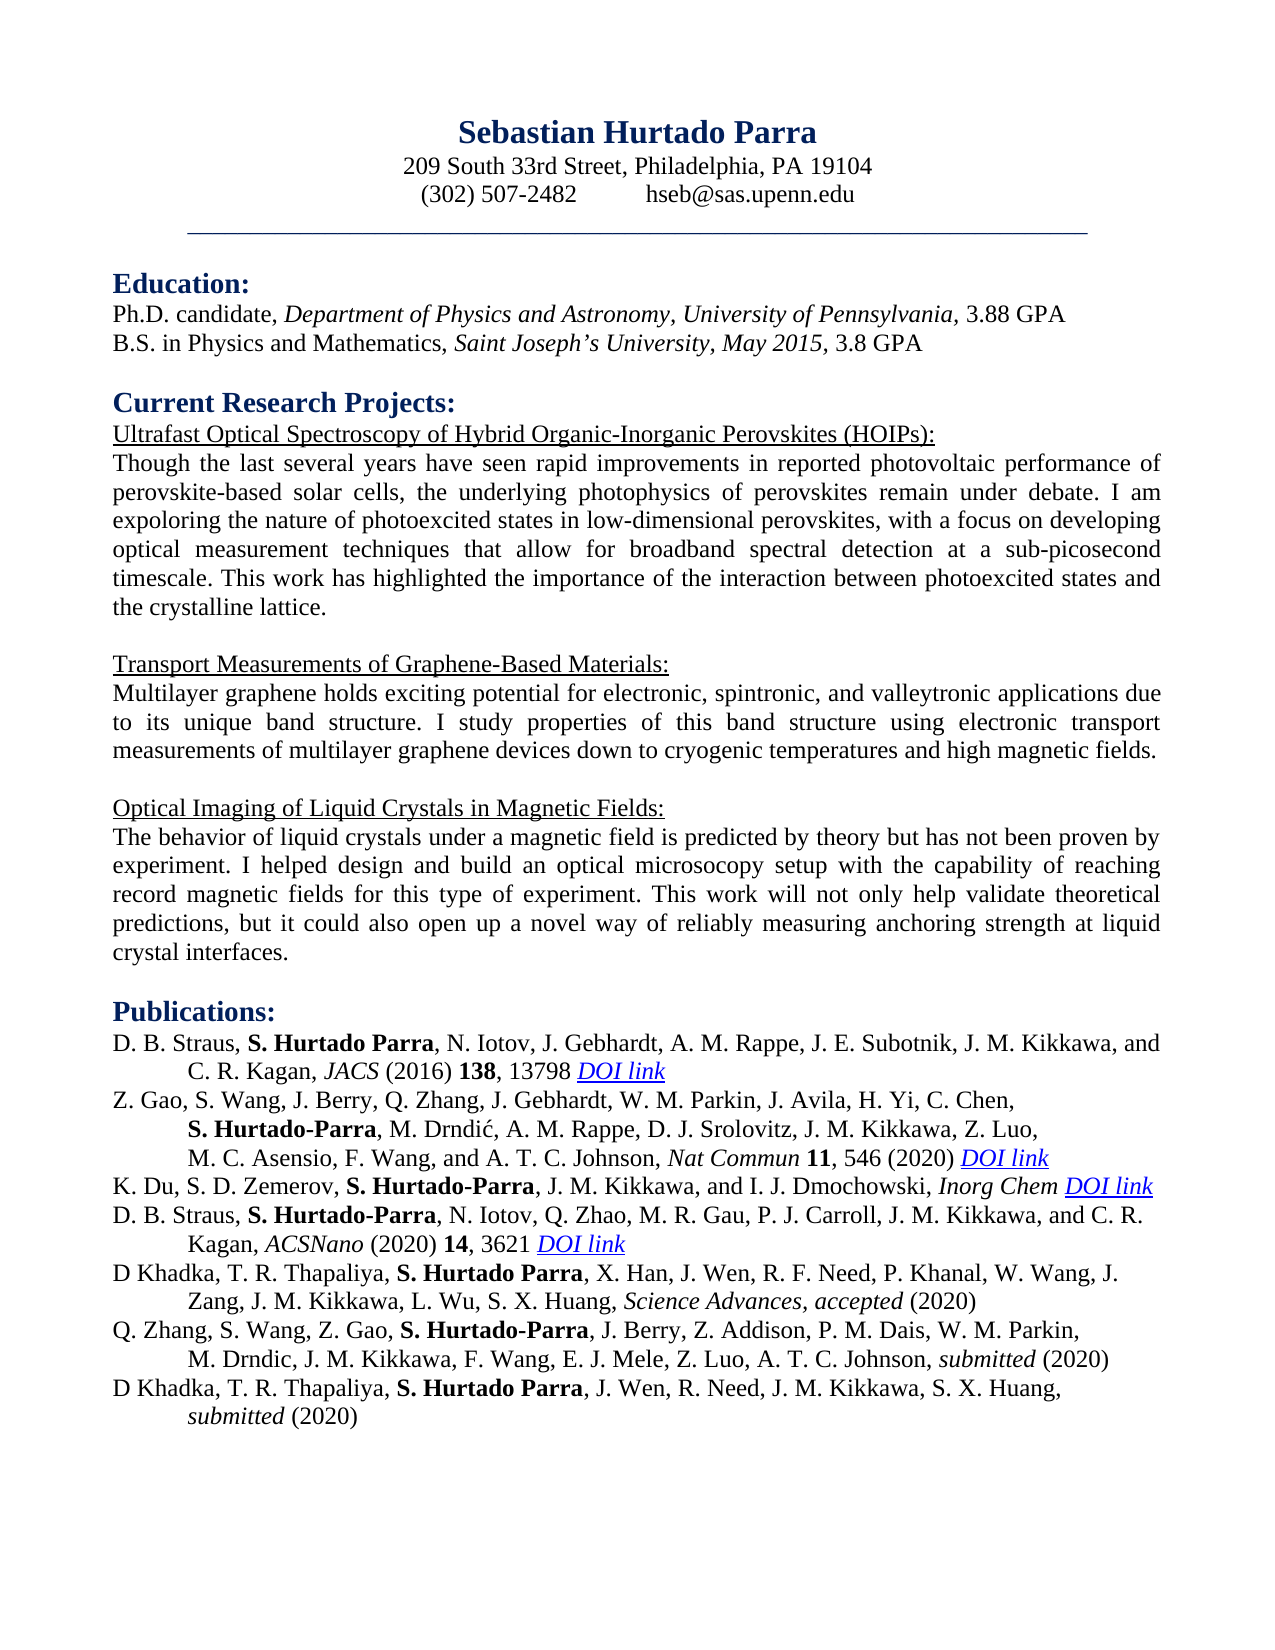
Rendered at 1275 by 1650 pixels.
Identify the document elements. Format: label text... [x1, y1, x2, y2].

text D. B. Straus, S. Hurtado Parra, N. Iotov, J. Gebhardt, A. M. Rappe, J. E. Subotnik, J. M. Kikkawa, and C. R. Kagan, JACS (2016) 138, 13798 DOI link [112, 1028, 1162, 1085]
text Z. Gao, S. Wang, J. Berry, Q. Zhang, J. Gebhardt, W. M. Parkin, J. Avila, H. Yi, C. Chen, [112, 1085, 1162, 1114]
text The behavior of liquid crystals under a magnetic field is predicted by theory but has not been proven by experiment. I helped design and build an optical microsocopy setup with the capability of reaching record magnetic fields for this type of experiment. This work will not only help validate theoretical predictions, but it could also open up a novel way of reliably measuring anchoring strength at liquid crystal interfaces. [112, 822, 1162, 965]
text M. Drndic, J. M. Kikkawa, F. Wang, E. J. Mele, Z. Luo, A. T. C. Johnson, submitted (2020) [112, 1344, 1162, 1373]
text D. B. Straus, S. Hurtado-Parra, N. Iotov, Q. Zhao, M. R. Gau, P. J. Carroll, J. M. Kikkawa, and C. R. Kagan, ACSNano (2020) 14, 3621 DOI link [112, 1200, 1162, 1258]
text Q. Zhang, S. Wang, Z. Gao, S. Hurtado-Parra, J. Berry, Z. Addison, P. M. Dais, W. M. Parkin, [112, 1315, 1162, 1344]
text Ultrafast Optical Spectroscopy of Hybrid Organic-Inorganic Perovskites (HOIPs): [112, 419, 1162, 448]
text D Khadka, T. R. Thapaliya, S. Hurtado Parra, J. Wen, R. Need, J. M. Kikkawa, S. X. Huang, submitted (2020) [112, 1373, 1162, 1430]
text S. Hurtado-Parra, M. Drndić, A. M. Rappe, D. J. Srolovitz, J. M. Kikkawa, Z. Luo, [112, 1114, 1162, 1143]
text Multilayer graphene holds exciting potential for electronic, spintronic, and valleytronic applications due to its unique band structure. I study properties of this band structure using electronic transport measurements of multilayer graphene devices down to cryogenic temperatures and high magnetic fields. [112, 678, 1162, 764]
text Current Research Projects: [112, 386, 1162, 419]
text Optical Imaging of Liquid Crystals in Magnetic Fields: [112, 793, 1162, 822]
text D Khadka, T. R. Thapaliya, S. Hurtado Parra, X. Han, J. Wen, R. F. Need, P. Khanal, W. Wang, J. Zang, J. M. Kikkawa, L. Wu, S. X. Huang, Science Advances, accepted (2020) [112, 1258, 1162, 1315]
text K. Du, S. D. Zemerov, S. Hurtado-Parra, J. M. Kikkawa, and I. J. Dmochowski, Inorg Chem DOI link [112, 1171, 1162, 1200]
text Though the last several years have seen rapid improvements in reported photovoltaic performance of perovskite-based solar cells, the underlying photophysics of perovskites remain under debate. I am expoloring the nature of photoexcited states in low-dimensional perovskites, with a focus on developing optical measurement techniques that allow for broadband spectral detection at a sub-picosecond timescale. This work has highlighted the importance of the interaction between photoexcited states and the crystalline lattice. [112, 448, 1162, 620]
text (302) 507-2482 hseb@sas.upenn.edu [112, 179, 1162, 208]
text Education: [112, 266, 1162, 299]
text 209 South 33rd Street, Philadelphia, PA 19104 [112, 151, 1162, 179]
text M. C. Asensio, F. Wang, and A. T. C. Johnson, Nat Commun 11, 546 (2020) DOI link [112, 1143, 1162, 1171]
text Ph.D. candidate, Department of Physics and Astronomy, University of Pennsylvania, 3.88 GPA [112, 299, 1162, 328]
text Publications: [112, 994, 1162, 1028]
text Sebastian Hurtado Parra [112, 112, 1162, 151]
text Transport Measurements of Graphene-Based Materials: [112, 649, 1162, 678]
text B.S. in Physics and Mathematics, Saint Joseph’s University, May 2015, 3.8 GPA [112, 328, 1162, 357]
text ________________________________________________________________________ [112, 208, 1162, 237]
